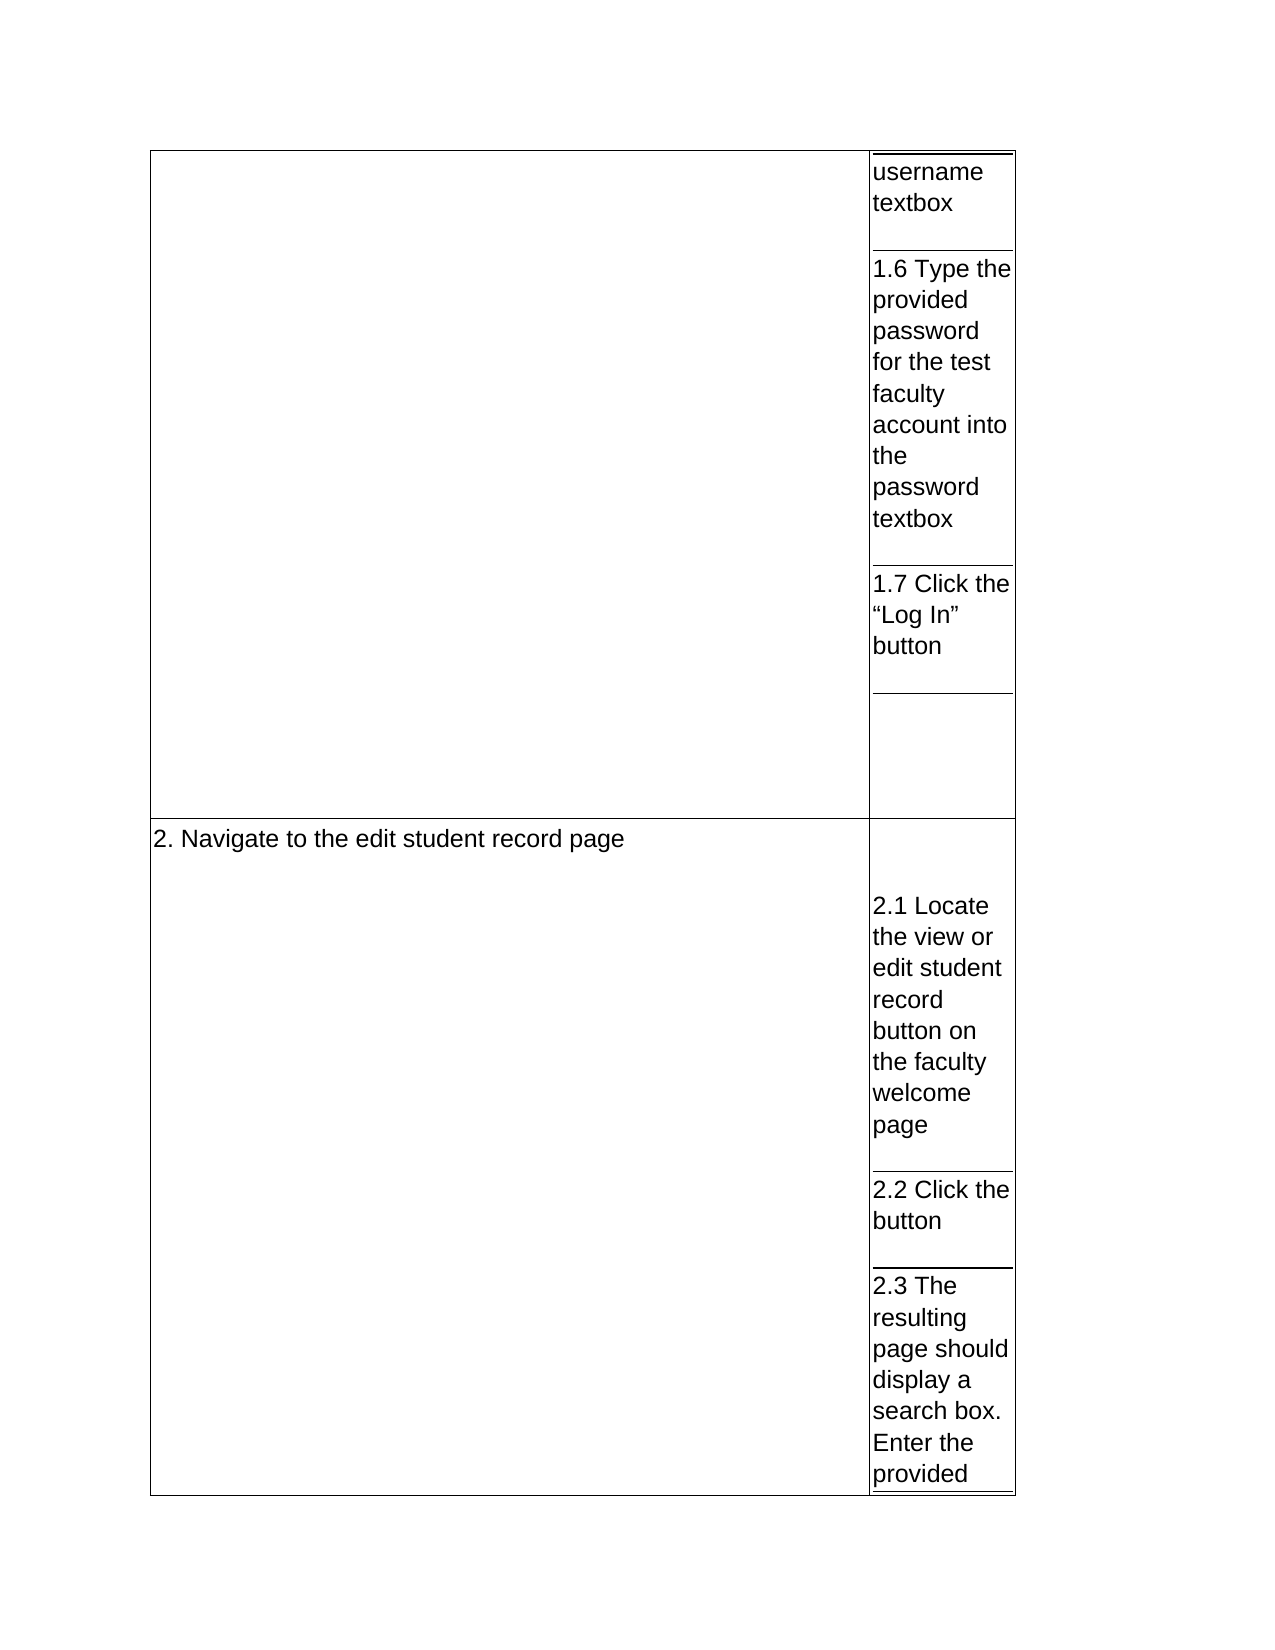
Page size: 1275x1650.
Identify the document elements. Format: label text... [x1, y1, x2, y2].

table_cell 2.3 The resulting page should display a search box. Enter the provided [873, 1269, 1012, 1491]
table_cell [870, 819, 1015, 1495]
table_cell [151, 151, 869, 818]
table_cell [870, 151, 1015, 818]
table_cell 2. Navigate to the edit student record page [151, 819, 869, 1495]
table_cell [873, 694, 1012, 755]
table_cell 1.7 Click the “Log In” button [873, 566, 1012, 692]
table_header 2.1 Locate the view or edit student record button on the faculty welcome page [873, 889, 1012, 1171]
table_cell username textbox [873, 155, 1012, 249]
table_cell 2.2 Click the button [873, 1172, 1012, 1267]
table_cell 1.6 Type the provided password for the test faculty account into the password textbox [873, 251, 1012, 565]
